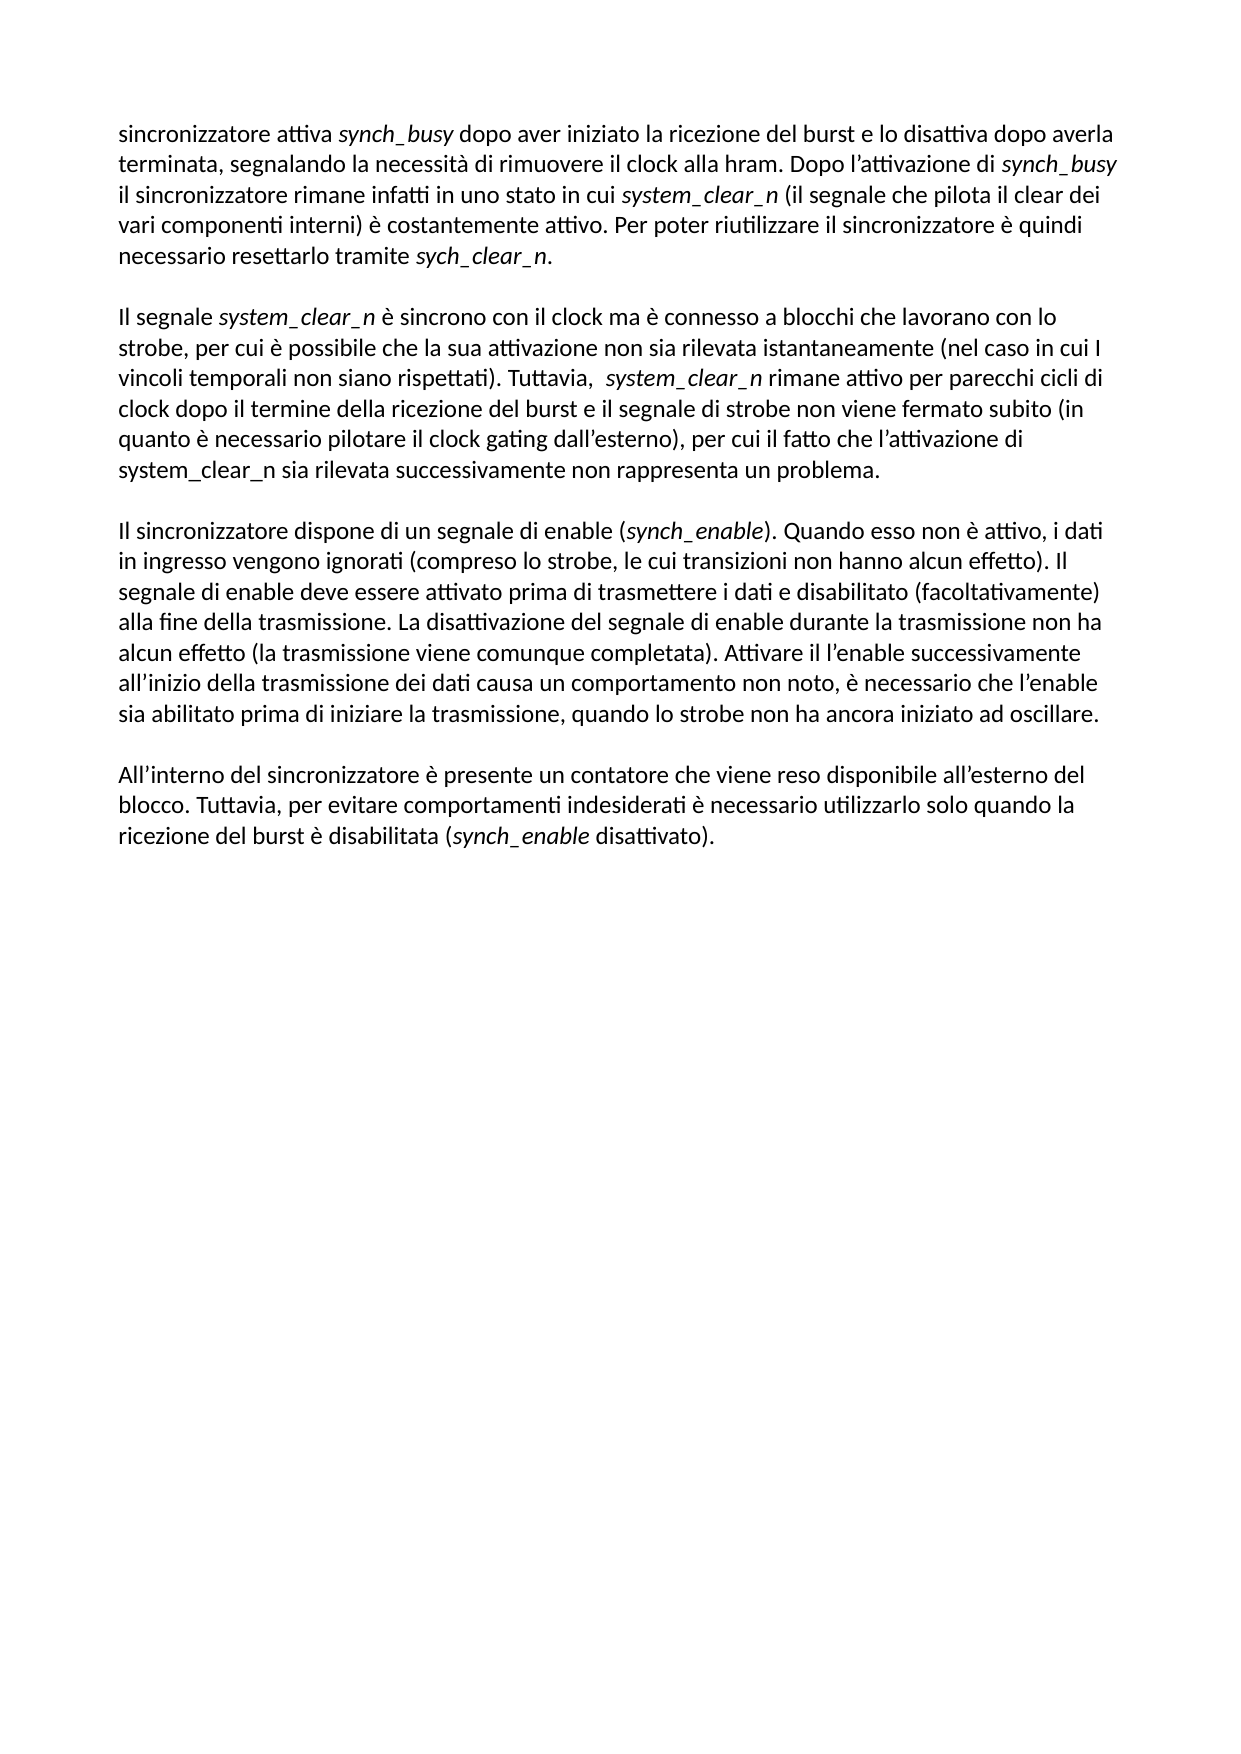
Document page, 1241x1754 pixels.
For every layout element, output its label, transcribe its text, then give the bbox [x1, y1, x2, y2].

text All’interno del sincronizzatore è presente un contatore che viene reso disponibile all’esterno del blocco. Tuttavia, per evitare comportamenti indesiderati è necessario utilizzarlo solo quando la ricezione del burst è disabilitata (synch_enable disattivato). [118, 759, 1122, 851]
text Il segnale system_clear_n è sincrono con il clock ma è connesso a blocchi che lavorano con lo strobe, per cui è possibile che la sua attivazione non sia rilevata istantaneamente (nel caso in cui I vincoli temporali non siano rispettati). Tuttavia, system_clear_n rimane attivo per parecchi cicli di clock dopo il termine della ricezione del burst e il segnale di strobe non viene fermato subito (in quanto è necessario pilotare il clock gating dall’esterno), per cui il fatto che l’attivazione di system_clear_n sia rilevata successivamente non rappresenta un problema. [118, 301, 1122, 484]
text Il sincronizzatore dispone di un segnale di enable (synch_enable). Quando esso non è attivo, i dati in ingresso vengono ignorati (compreso lo strobe, le cui transizioni non hanno alcun effetto). Il segnale di enable deve essere attivato prima di trasmettere i dati e disabilitato (facoltativamente) alla fine della trasmissione. La disattivazione del segnale di enable durante la trasmissione non ha alcun effetto (la trasmissione viene comunque completata). Attivare il l’enable successivamente all’inizio della trasmissione dei dati causa un comportamento non noto, è necessario che l’enable sia abilitato prima di iniziare la trasmissione, quando lo strobe non ha ancora iniziato ad oscillare. [118, 515, 1122, 728]
text sincronizzatore attiva synch_busy dopo aver iniziato la ricezione del burst e lo disattiva dopo averla terminata, segnalando la necessità di rimuovere il clock alla hram. Dopo l’attivazione di synch_busy il sincronizzatore rimane infatti in uno stato in cui system_clear_n (il segnale che pilota il clear dei vari componenti interni) è costantemente attivo. Per poter riutilizzare il sincronizzatore è quindi necessario resettarlo tramite sych_clear_n. [118, 118, 1122, 271]
